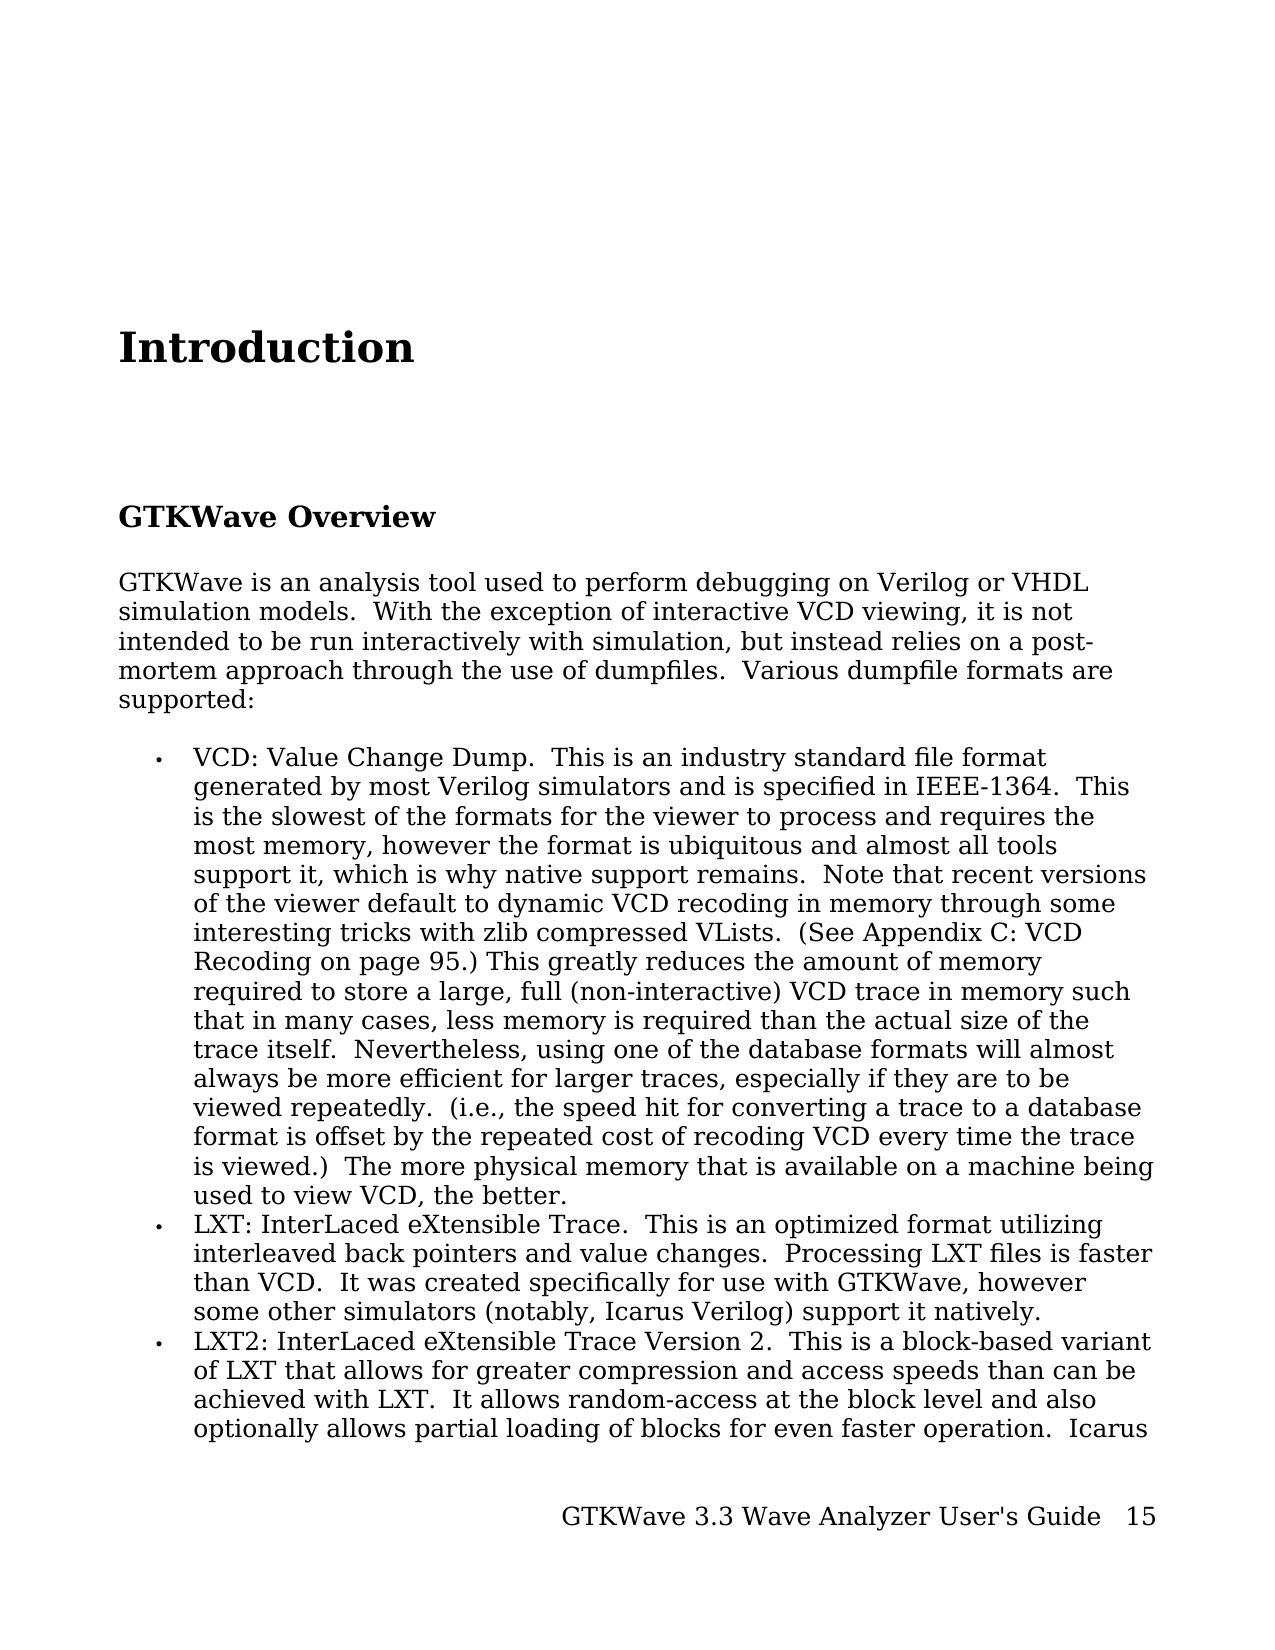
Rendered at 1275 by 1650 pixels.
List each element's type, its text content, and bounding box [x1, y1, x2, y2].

text GTKWave is an analysis tool used to perform debugging on Verilog or VHDL simulation models. With the exception of interactive VCD viewing, it is not intended to be run interactively with simulation, but instead relies on a post-mortem approach through the use of dumpfiles. Various dumpfile formats are supported: [118, 568, 1157, 714]
list LXT2: InterLaced eXtensible Trace Version 2. This is a block-based variant of LXT that allows for greater compression and access speeds than can be achieved with LXT. It allows random-access at the block level and also optionally allows partial loading of blocks for even faster operation. Icarus [156, 1327, 1157, 1443]
text GTKWave Overview [118, 500, 1157, 534]
text Introduction [118, 324, 1157, 373]
list VCD: Value Change Dump. This is an industry standard file format generated by most Verilog simulators and is specified in IEEE-1364. This is the slowest of the formats for the viewer to process and requires the most memory, however the format is ubiquitous and almost all tools support it, which is why native support remains. Note that recent versions of the viewer default to dynamic VCD recoding in memory through some interesting tricks with zlib compressed VLists. (See Appendix C: VCD Recoding on page 95.) This greatly reduces the amount of memory required to store a large, full (non-interactive) VCD trace in memory such that in many cases, less memory is required than the actual size of the trace itself. Nevertheless, using one of the database formats will almost always be more efficient for larger traces, especially if they are to be viewed repeatedly. (i.e., the speed hit for converting a trace to a database format is offset by the repeated cost of recoding VCD every time the trace is viewed.) The more physical memory that is available on a machine being used to view VCD, the better. [156, 743, 1157, 1210]
list LXT: InterLaced eXtensible Trace. This is an optimized format utilizing interleaved back pointers and value changes. Processing LXT files is faster than VCD. It was created specifically for use with GTKWave, however some other simulators (notably, Icarus Verilog) support it natively. [156, 1210, 1157, 1327]
